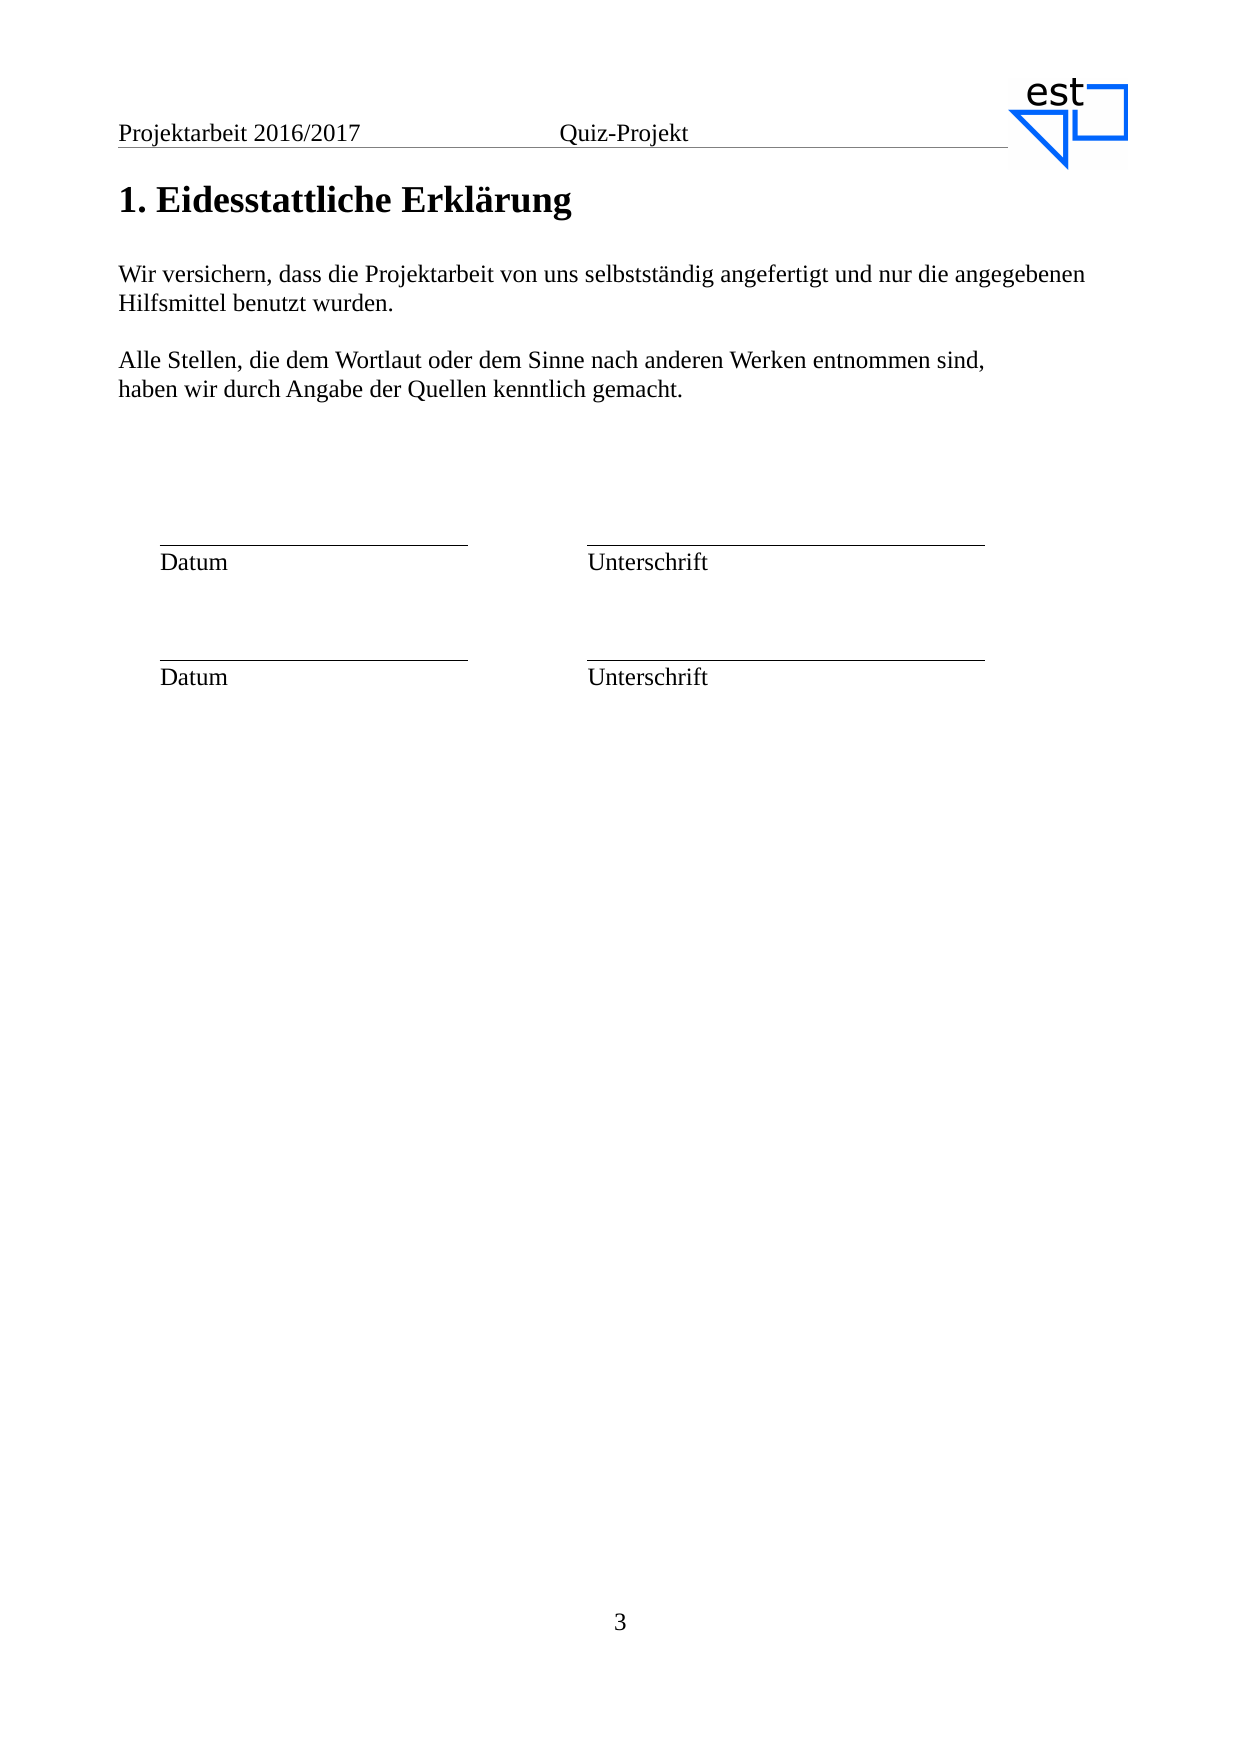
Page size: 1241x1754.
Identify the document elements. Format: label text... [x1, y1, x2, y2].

text Datum Unterschrift [118, 662, 1122, 690]
text Wir versichern, dass die Projektarbeit von uns selbstständig angefertigt und nur die angegebenen Hilfsmittel benutzt wurden. [118, 259, 1122, 317]
subtitle 1. Eidesstattliche Erklärung [118, 177, 1122, 220]
picture [1008, 78, 1128, 170]
text Alle Stellen, die dem Wortlaut oder dem Sinne nach anderen Werken entnommen sind, haben wir durch Angabe der Quellen kenntlich gemacht. [118, 345, 1122, 403]
text Datum Unterschrift [118, 547, 1122, 575]
